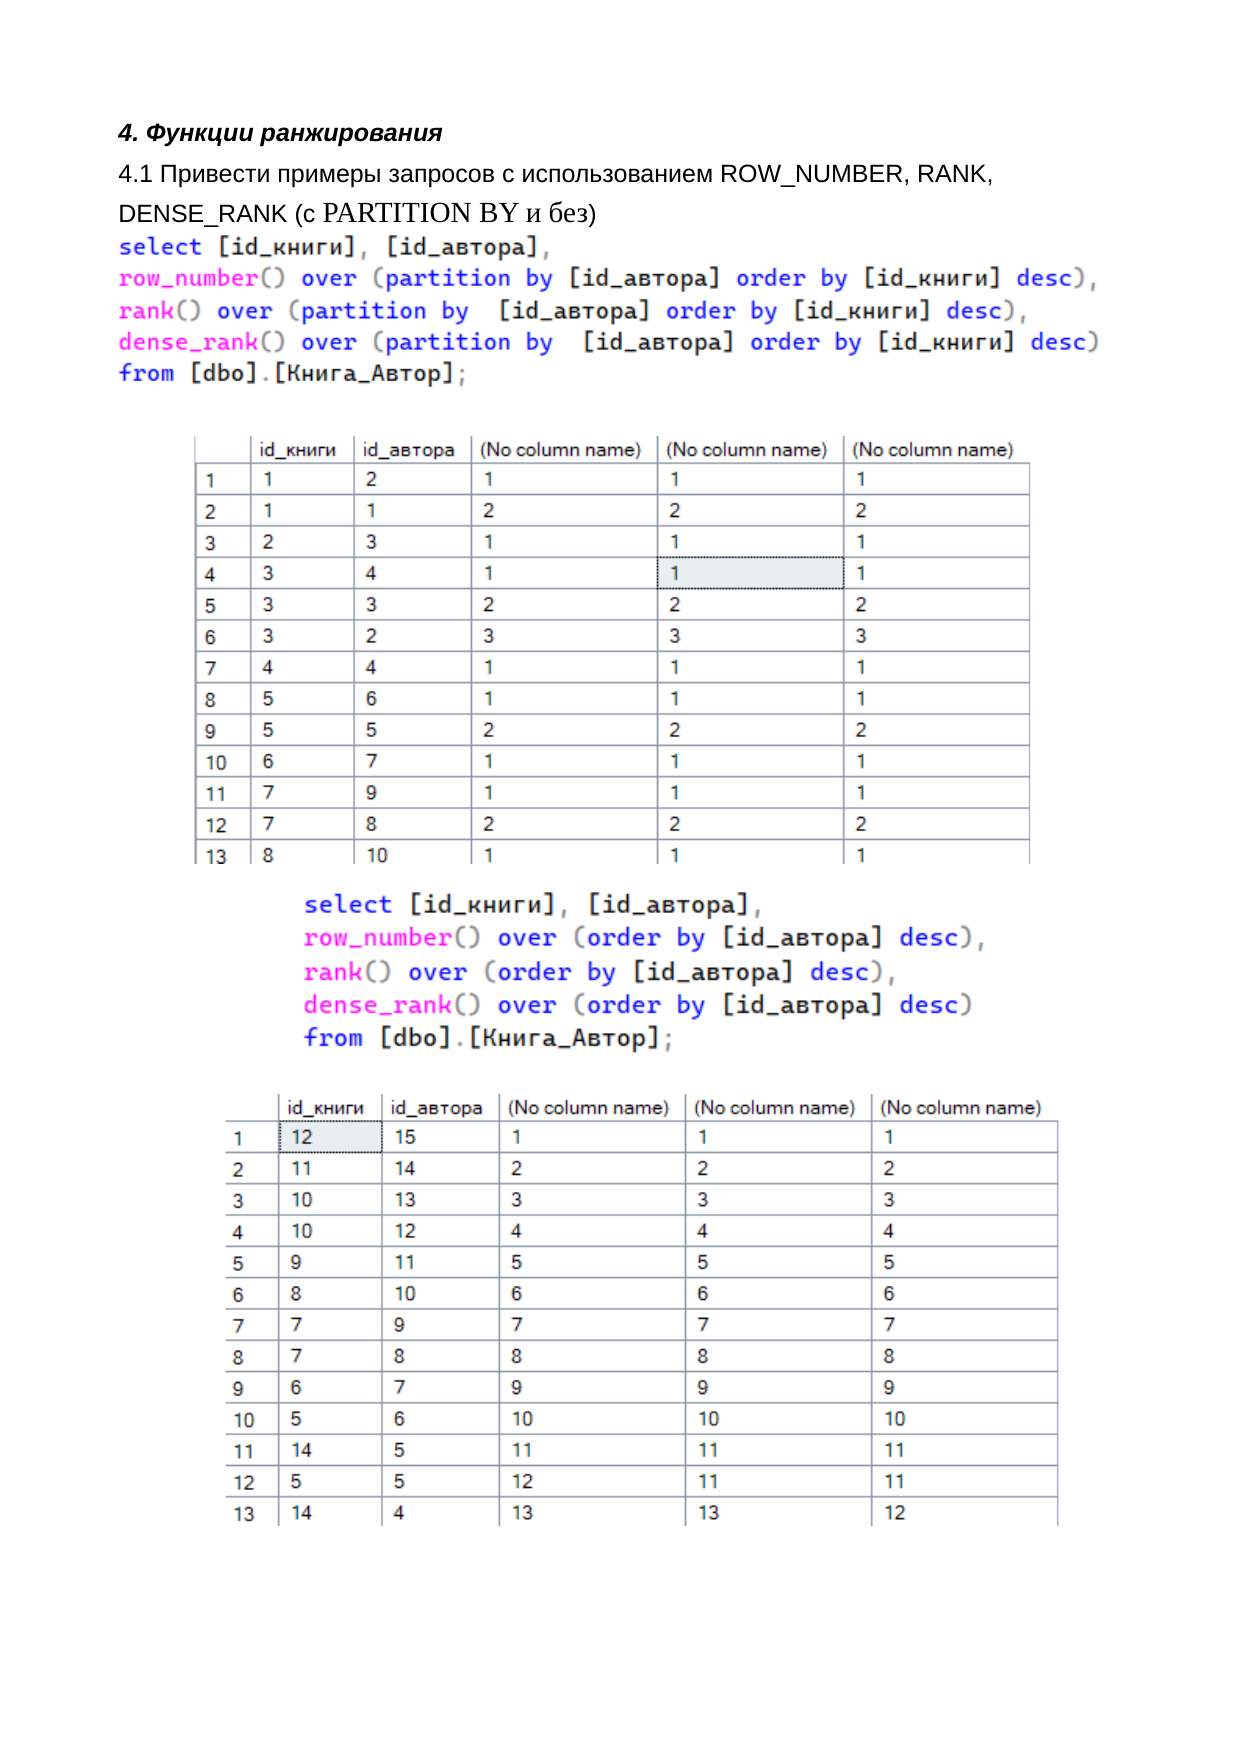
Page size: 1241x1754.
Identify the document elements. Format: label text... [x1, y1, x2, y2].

picture [194, 436, 1031, 864]
text 4. Функции ранжирования [118, 118, 1122, 147]
text 4.1 Привести примеры запросов с использованием ROW_NUMBER, RANK, DENSE_RANK (c PARTITION BY и без) [118, 159, 1122, 228]
picture [225, 1094, 1059, 1526]
picture [300, 891, 993, 1076]
picture [118, 235, 1123, 393]
